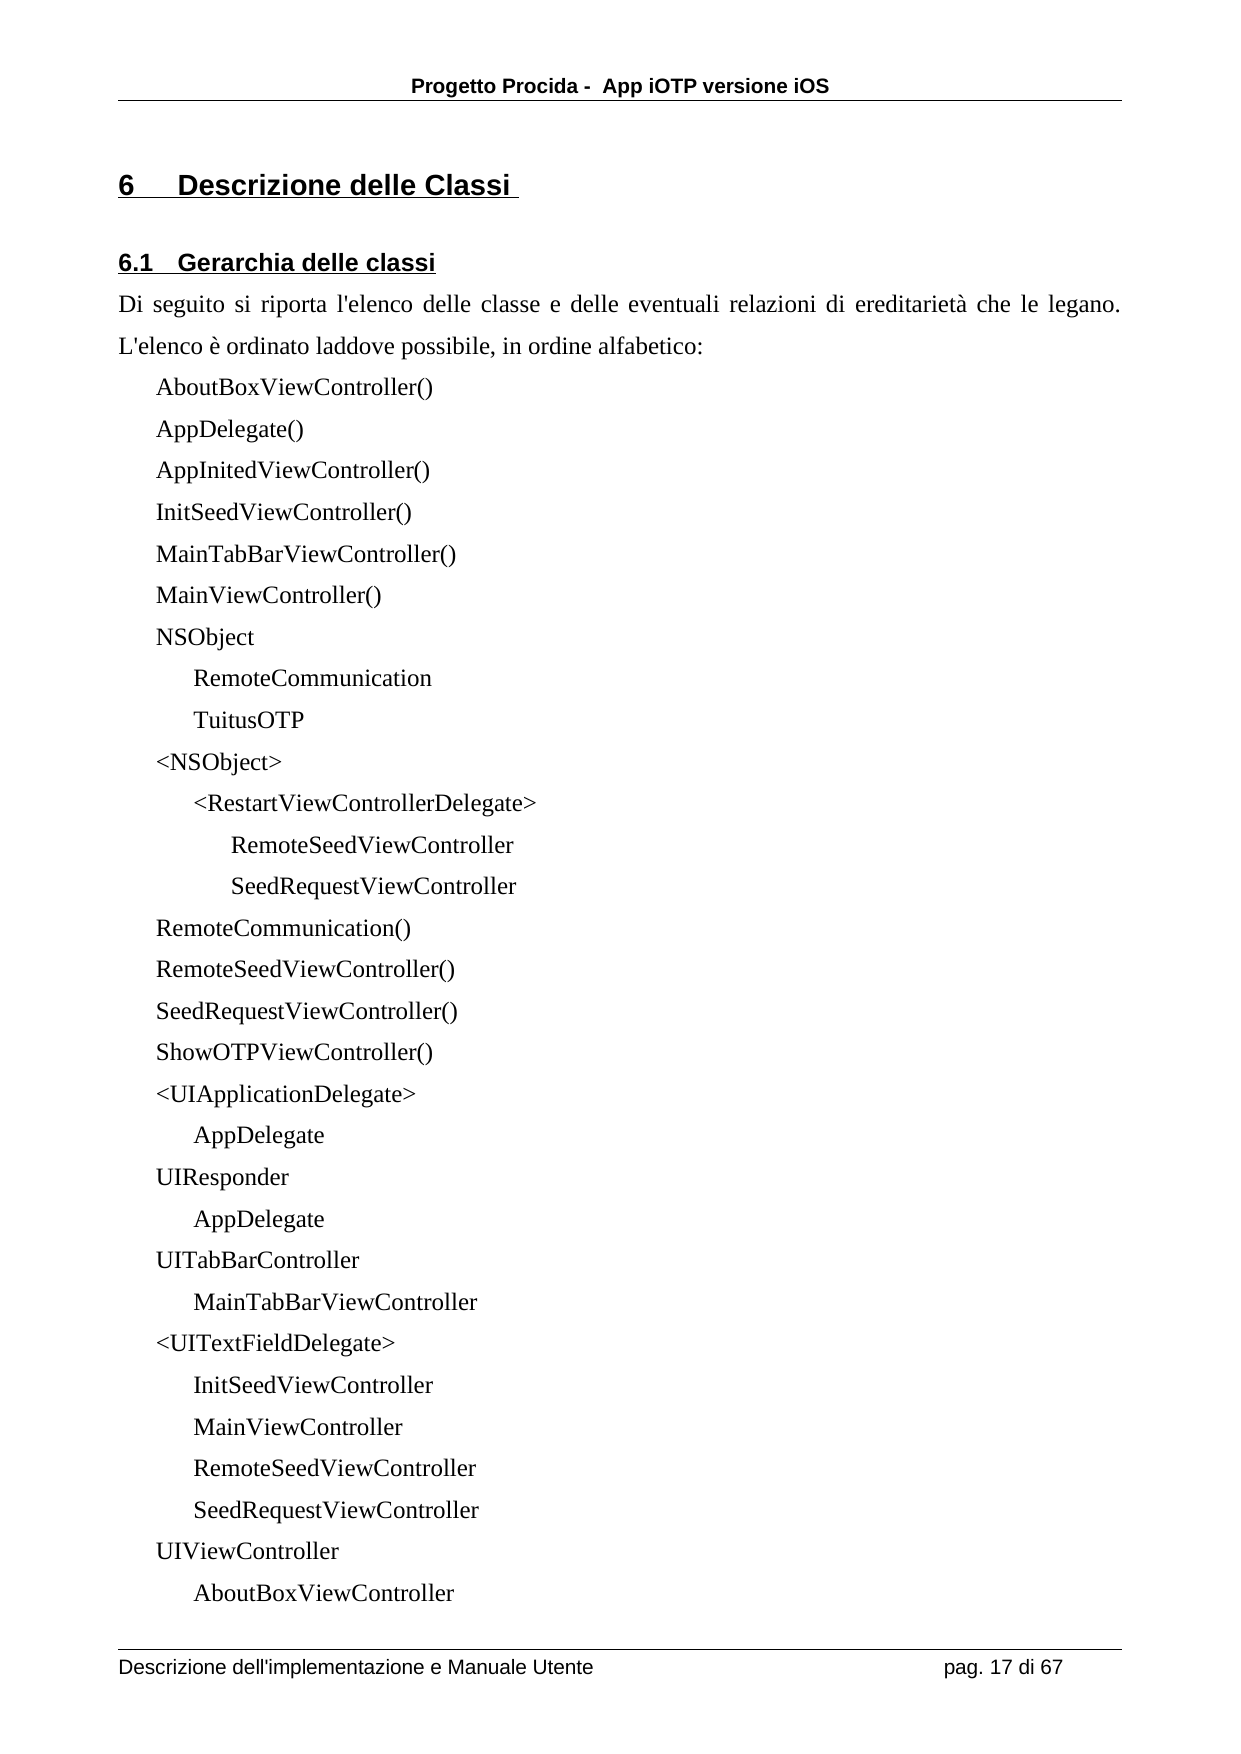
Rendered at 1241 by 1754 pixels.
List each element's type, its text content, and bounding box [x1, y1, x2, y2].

text UIViewController [156, 1537, 1122, 1565]
text <UIApplicationDelegate> [156, 1080, 1122, 1108]
text AppDelegate [193, 1205, 1122, 1232]
text ShowOTPViewController() [156, 1038, 1122, 1066]
text RemoteCommunication [193, 664, 1122, 692]
text NSObject [156, 623, 1122, 651]
text MainViewController [193, 1413, 1122, 1440]
text MainTabBarViewController [193, 1288, 1122, 1316]
subtitle Gerarchia delle classi [118, 248, 1122, 276]
text <NSObject> [156, 748, 1122, 775]
text RemoteSeedViewController [231, 831, 1122, 858]
text TuitusOTP [193, 706, 1122, 734]
text AppDelegate [193, 1122, 1122, 1149]
text AppInitedViewController() [156, 457, 1122, 484]
text SeedRequestViewController [193, 1496, 1122, 1523]
text InitSeedViewController() [156, 498, 1122, 526]
text RemoteSeedViewController() [156, 955, 1122, 983]
text UIResponder [156, 1163, 1122, 1191]
text MainViewController() [156, 581, 1122, 609]
text <RestartViewControllerDelegate> [193, 789, 1122, 817]
text AboutBoxViewController [193, 1579, 1122, 1607]
subtitle Descrizione delle Classi [118, 168, 1122, 201]
text RemoteSeedViewController [193, 1454, 1122, 1482]
text MainTabBarViewController() [156, 540, 1122, 567]
text AboutBoxViewController() [156, 373, 1122, 401]
text <UITextFieldDelegate> [156, 1329, 1122, 1357]
text SeedRequestViewController [231, 872, 1122, 900]
text AppDelegate() [156, 415, 1122, 443]
text SeedRequestViewController() [156, 997, 1122, 1025]
text Di seguito si riporta l'elenco delle classe e delle eventuali relazioni di ereditarietà che le legano. L'elenco è ordinato laddove possibile, in ordine alfabetico: [118, 290, 1122, 360]
text RemoteCommunication() [156, 914, 1122, 942]
text InitSeedViewController [193, 1371, 1122, 1399]
text UITabBarController [156, 1246, 1122, 1274]
